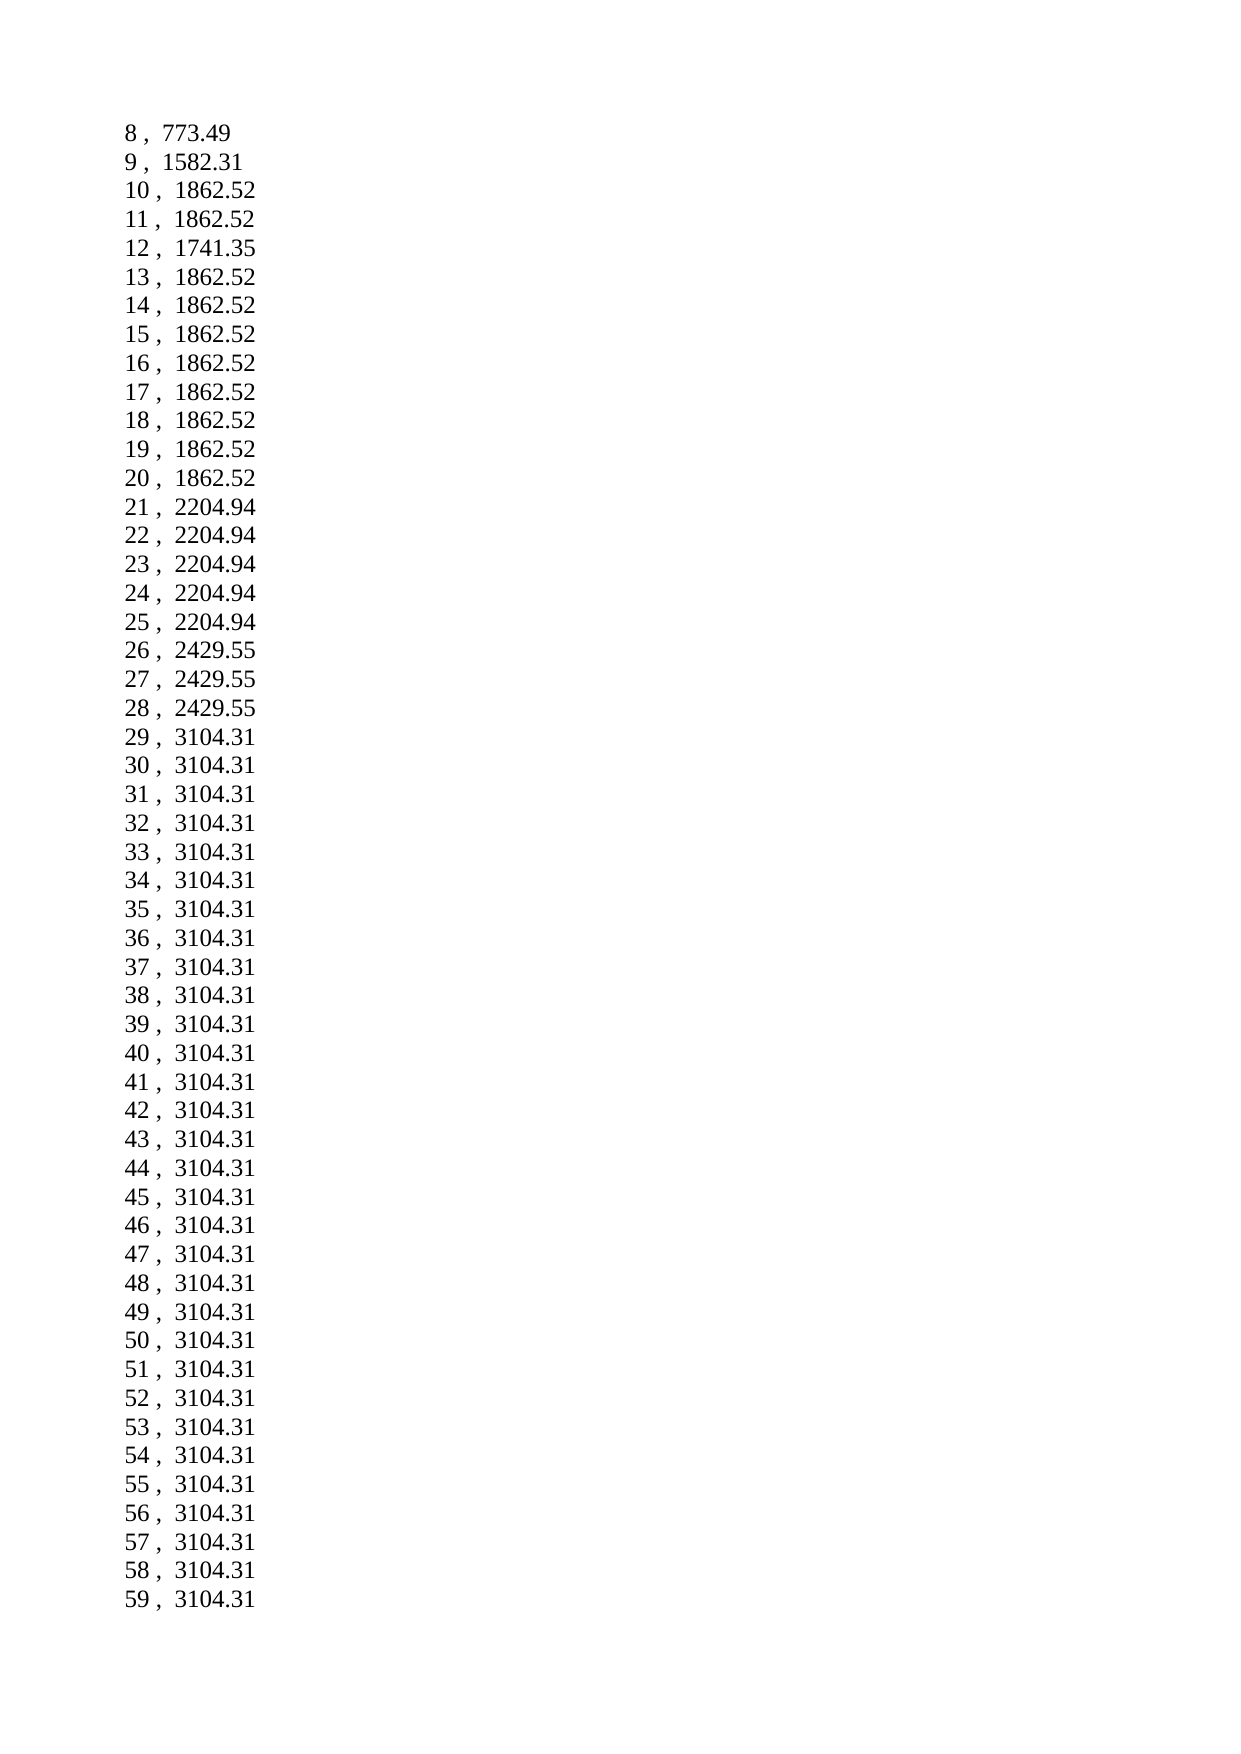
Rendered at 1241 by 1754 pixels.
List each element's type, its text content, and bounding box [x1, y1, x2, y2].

text 19 , 1862.52 [118, 434, 1122, 463]
text 26 , 2429.55 [118, 636, 1122, 664]
text 55 , 3104.31 [118, 1469, 1122, 1498]
text 52 , 3104.31 [118, 1383, 1122, 1412]
text 56 , 3104.31 [118, 1498, 1122, 1527]
text 27 , 2429.55 [118, 664, 1122, 693]
text 42 , 3104.31 [118, 1096, 1122, 1124]
text 33 , 3104.31 [118, 837, 1122, 866]
text 12 , 1741.35 [118, 233, 1122, 262]
text 22 , 2204.94 [118, 521, 1122, 549]
text 47 , 3104.31 [118, 1239, 1122, 1268]
text 54 , 3104.31 [118, 1441, 1122, 1469]
text 39 , 3104.31 [118, 1009, 1122, 1038]
text 45 , 3104.31 [118, 1182, 1122, 1211]
text 28 , 2429.55 [118, 693, 1122, 722]
text 9 , 1582.31 [118, 147, 1122, 176]
text 51 , 3104.31 [118, 1354, 1122, 1383]
text 30 , 3104.31 [118, 751, 1122, 779]
text 24 , 2204.94 [118, 578, 1122, 607]
text 36 , 3104.31 [118, 923, 1122, 952]
text 58 , 3104.31 [118, 1556, 1122, 1584]
text 32 , 3104.31 [118, 808, 1122, 837]
text 18 , 1862.52 [118, 406, 1122, 434]
text 15 , 1862.52 [118, 319, 1122, 348]
text 44 , 3104.31 [118, 1153, 1122, 1182]
text 8 , 773.49 [118, 118, 1122, 147]
text 35 , 3104.31 [118, 894, 1122, 923]
text 16 , 1862.52 [118, 348, 1122, 377]
text 11 , 1862.52 [118, 204, 1122, 233]
text 34 , 3104.31 [118, 866, 1122, 894]
text 37 , 3104.31 [118, 952, 1122, 981]
text 49 , 3104.31 [118, 1297, 1122, 1326]
text 50 , 3104.31 [118, 1326, 1122, 1354]
text 48 , 3104.31 [118, 1268, 1122, 1297]
text 41 , 3104.31 [118, 1067, 1122, 1096]
text 38 , 3104.31 [118, 981, 1122, 1009]
text 20 , 1862.52 [118, 463, 1122, 492]
text 43 , 3104.31 [118, 1124, 1122, 1153]
text 31 , 3104.31 [118, 779, 1122, 808]
text 10 , 1862.52 [118, 176, 1122, 204]
text 21 , 2204.94 [118, 492, 1122, 521]
text 25 , 2204.94 [118, 607, 1122, 636]
text 23 , 2204.94 [118, 549, 1122, 578]
text 29 , 3104.31 [118, 722, 1122, 751]
text 59 , 3104.31 [118, 1584, 1122, 1613]
text 46 , 3104.31 [118, 1211, 1122, 1239]
text 53 , 3104.31 [118, 1412, 1122, 1441]
text 57 , 3104.31 [118, 1527, 1122, 1556]
text 17 , 1862.52 [118, 377, 1122, 406]
text 13 , 1862.52 [118, 262, 1122, 291]
text 40 , 3104.31 [118, 1038, 1122, 1067]
text 14 , 1862.52 [118, 291, 1122, 319]
